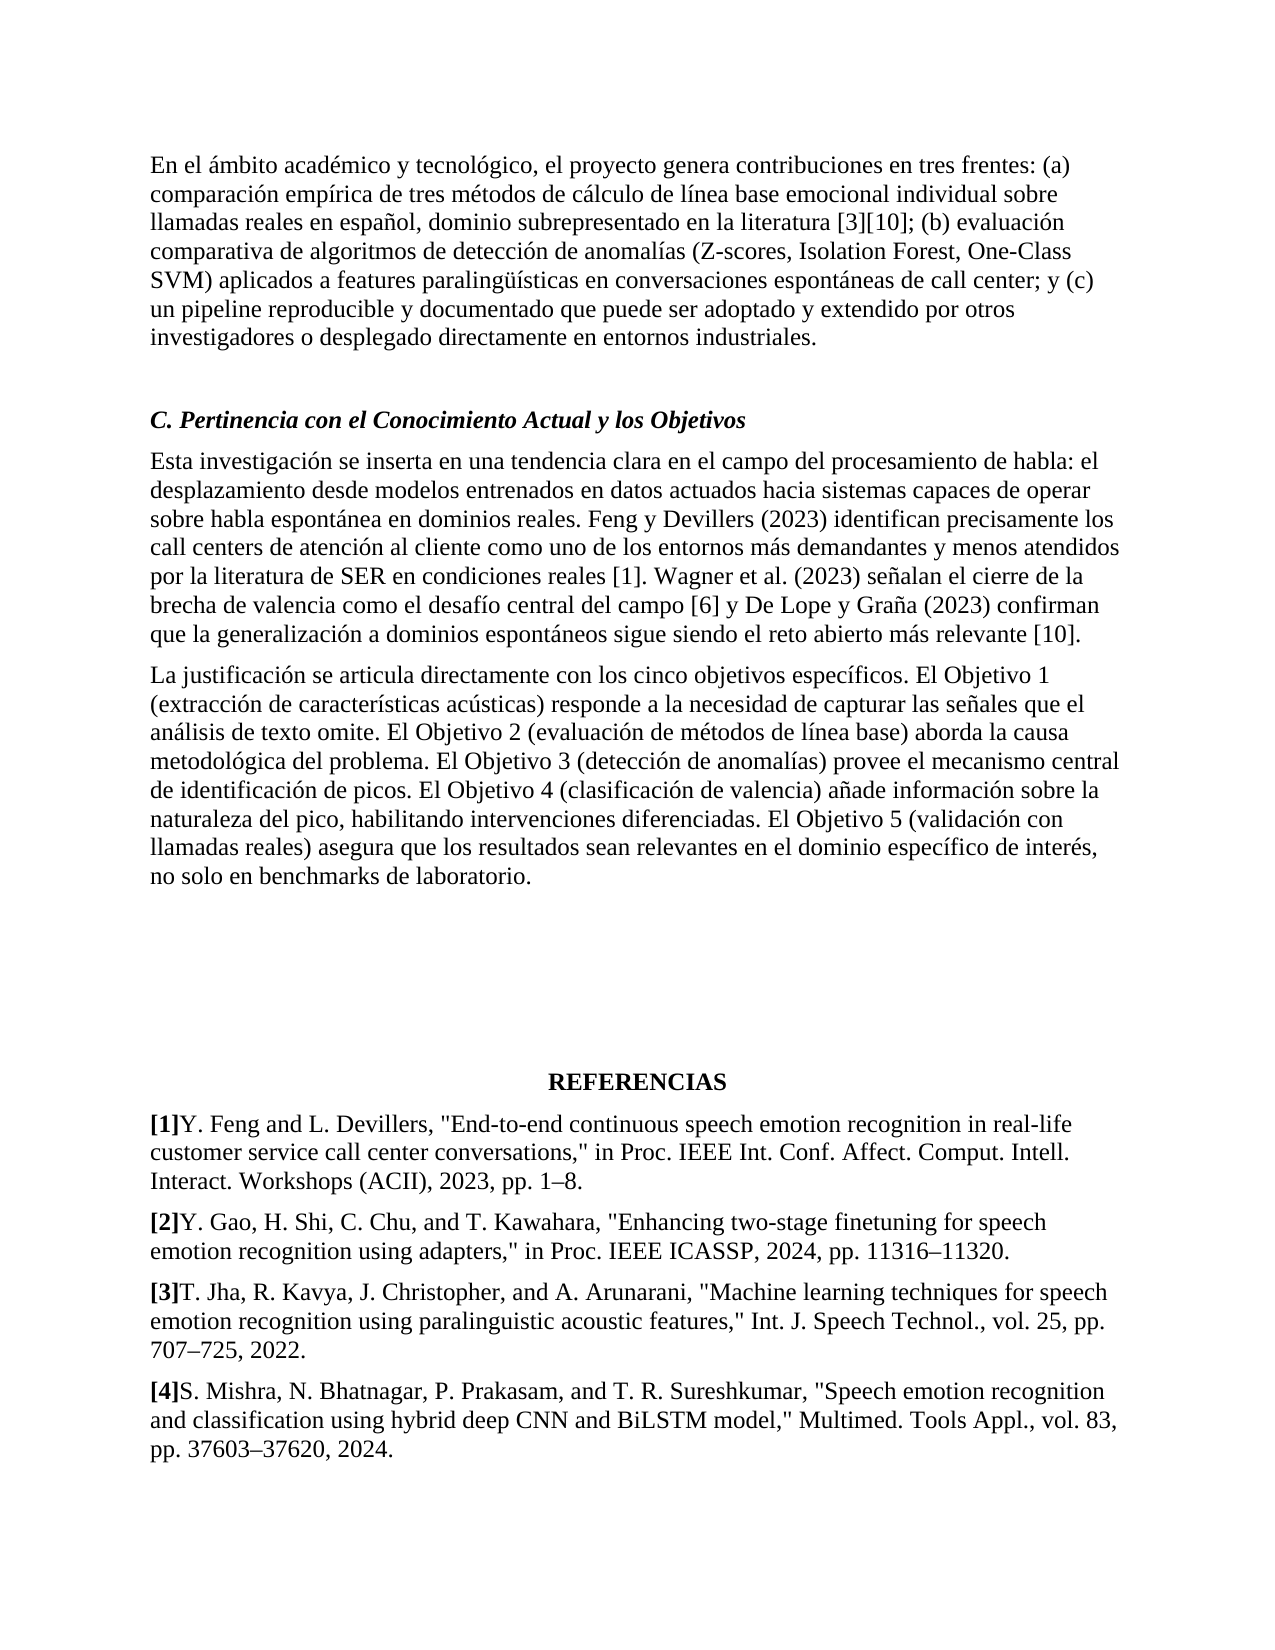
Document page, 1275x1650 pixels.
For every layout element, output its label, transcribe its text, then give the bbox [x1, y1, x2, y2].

text [1]Y. Feng and L. Devillers, "End-to-end continuous speech emotion recognition in real-life customer service call center conversations," in Proc. IEEE Int. Conf. Affect. Comput. Intell. Interact. Workshops (ACII), 2023, pp. 1–8. [150, 1109, 1125, 1195]
text C. Pertinencia con el Conocimiento Actual y los Objetivos [150, 405, 1125, 434]
text La justificación se articula directamente con los cinco objetivos específicos. El Objetivo 1 (extracción de características acústicas) responde a la necesidad de capturar las señales que el análisis de texto omite. El Objetivo 2 (evaluación de métodos de línea base) aborda la causa metodológica del problema. El Objetivo 3 (detección de anomalías) provee el mecanismo central de identificación de picos. El Objetivo 4 (clasificación de valencia) añade información sobre la naturaleza del pico, habilitando intervenciones diferenciadas. El Objetivo 5 (validación con llamadas reales) asegura que los resultados sean relevantes en el dominio específico de interés, no solo en benchmarks de laboratorio. [150, 660, 1125, 890]
text [3]T. Jha, R. Kavya, J. Christopher, and A. Arunarani, "Machine learning techniques for speech emotion recognition using paralinguistic acoustic features," Int. J. Speech Technol., vol. 25, pp. 707–725, 2022. [150, 1277, 1125, 1364]
text REFERENCIAS [150, 1067, 1125, 1096]
text [2]Y. Gao, H. Shi, C. Chu, and T. Kawahara, "Enhancing two-stage finetuning for speech emotion recognition using adapters," in Proc. IEEE ICASSP, 2024, pp. 11316–11320. [150, 1207, 1125, 1265]
text [4]S. Mishra, N. Bhatnagar, P. Prakasam, and T. R. Sureshkumar, "Speech emotion recognition and classification using hybrid deep CNN and BiLSTM model," Multimed. Tools Appl., vol. 83, pp. 37603–37620, 2024. [150, 1376, 1125, 1462]
text En el ámbito académico y tecnológico, el proyecto genera contribuciones en tres frentes: (a) comparación empírica de tres métodos de cálculo de línea base emocional individual sobre llamadas reales en español, dominio subrepresentado en la literatura [3][10]; (b) evaluación comparativa de algoritmos de detección de anomalías (Z-scores, Isolation Forest, One-Class SVM) aplicados a features paralingüísticas en conversaciones espontáneas de call center; y (c) un pipeline reproducible y documentado que puede ser adoptado y extendido por otros investigadores o desplegado directamente en entornos industriales. [150, 150, 1125, 351]
text Esta investigación se inserta en una tendencia clara en el campo del procesamiento de habla: el desplazamiento desde modelos entrenados en datos actuados hacia sistemas capaces de operar sobre habla espontánea en dominios reales. Feng y Devillers (2023) identifican precisamente los call centers de atención al cliente como uno de los entornos más demandantes y menos atendidos por la literatura de SER en condiciones reales [1]. Wagner et al. (2023) señalan el cierre de la brecha de valencia como el desafío central del campo [6] y De Lope y Graña (2023) confirman que la generalización a dominios espontáneos sigue siendo el reto abierto más relevante [10]. [150, 446, 1125, 647]
